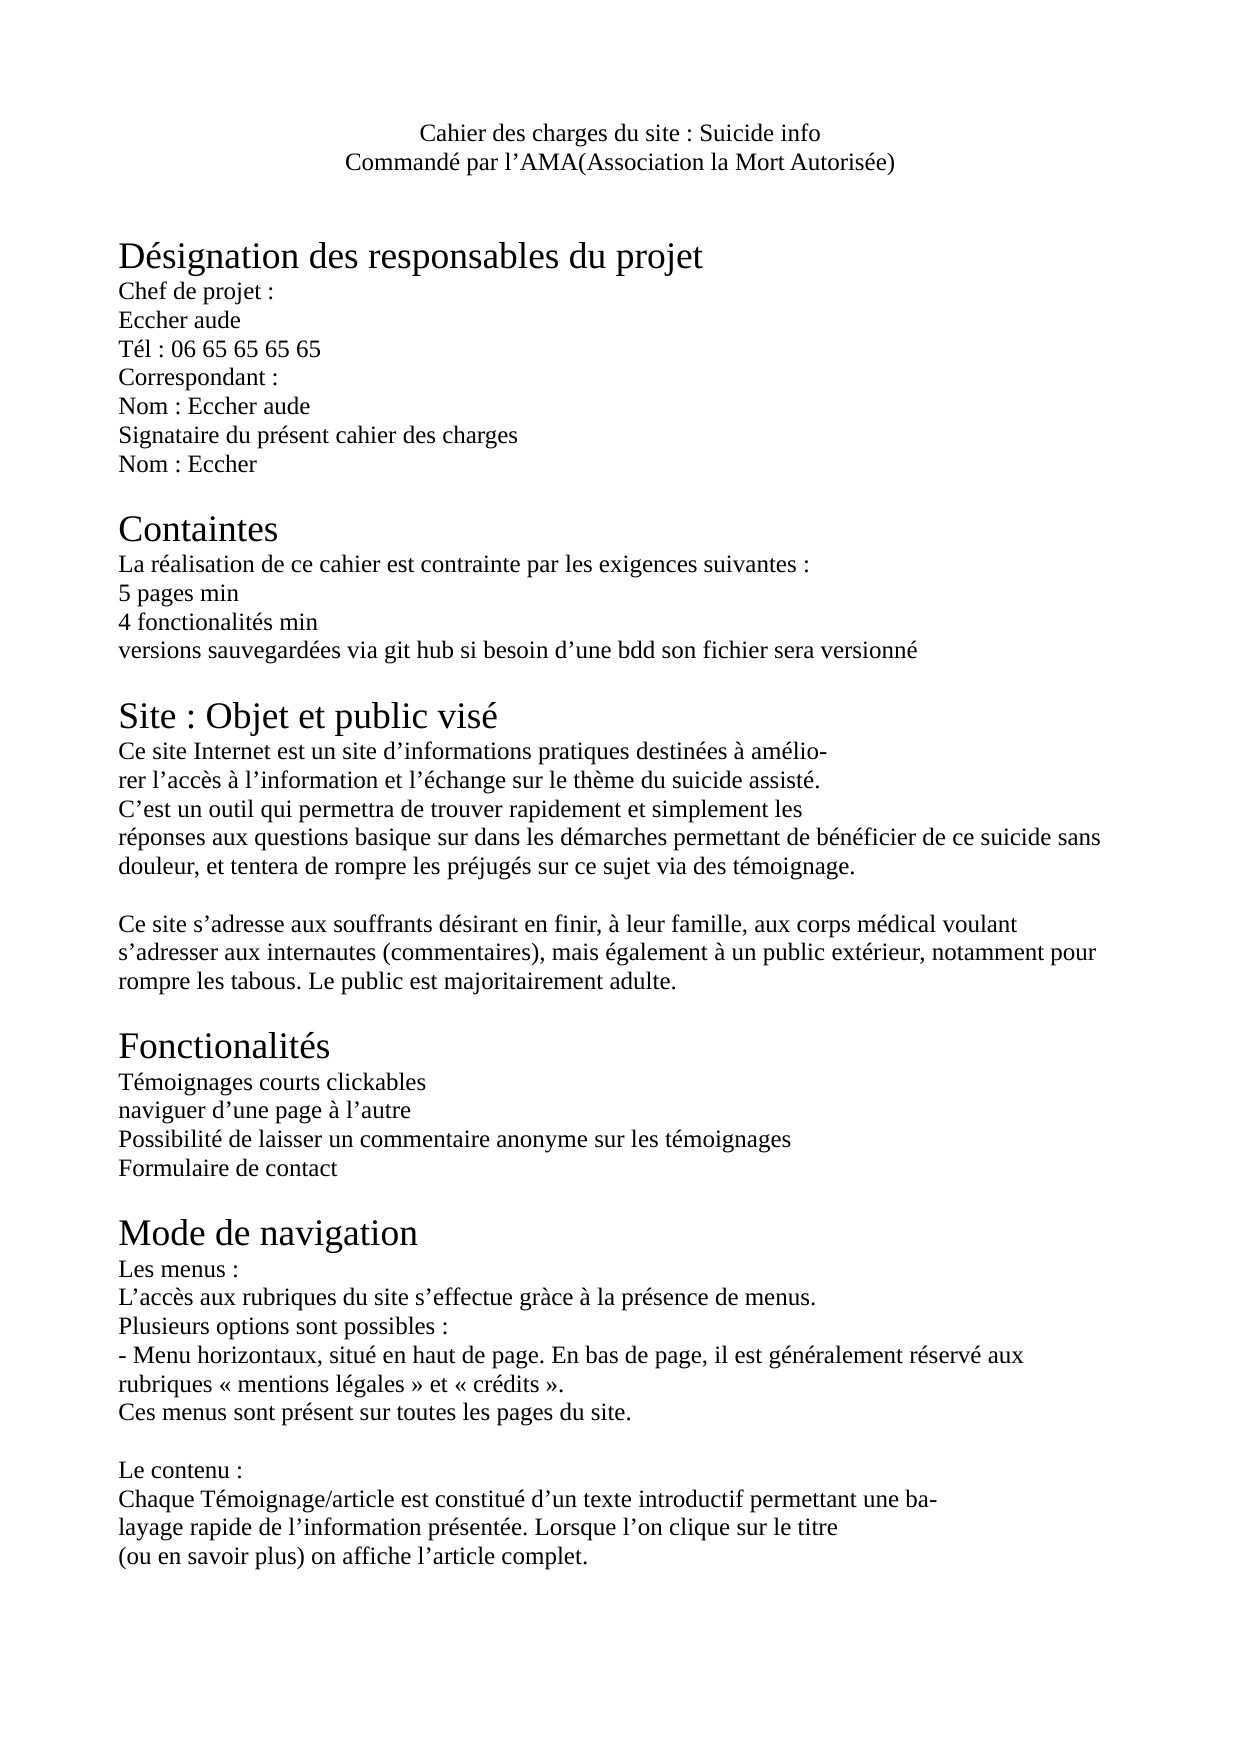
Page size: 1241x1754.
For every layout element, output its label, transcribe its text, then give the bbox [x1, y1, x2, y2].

text Plusieurs options sont possibles : [118, 1311, 1122, 1340]
text Chef de projet : [118, 276, 1122, 305]
text Nom : Eccher aude [118, 391, 1122, 420]
text Ce site Internet est un site d’informations pratiques destinées à amélio- [118, 736, 1122, 765]
text rubriques « mentions légales » et « crédits ». [118, 1369, 1122, 1397]
text Signataire du présent cahier des charges [118, 420, 1122, 449]
text 4 fonctionalités min [118, 607, 1122, 636]
text Désignation des responsables du projet [118, 233, 1122, 276]
text Témoignages courts clickables [118, 1067, 1122, 1096]
text - Menu horizontaux, situé en haut de page. En bas de page, il est généralement réservé aux [118, 1340, 1122, 1369]
text Formulaire de contact [118, 1153, 1122, 1182]
text Tél : 06 65 65 65 65 [118, 334, 1122, 362]
text Nom : Eccher [118, 449, 1122, 477]
text Commandé par l’AMA(Association la Mort Autorisée) [118, 147, 1122, 176]
text Chaque Témoignage/article est constitué d’un texte introductif permettant une ba- [118, 1484, 1122, 1512]
text Les menus : [118, 1254, 1122, 1282]
text Ce site s’adresse aux souffrants désirant en finir, à leur famille, aux corps médical voulant s’adresser aux internautes (commentaires), mais également à un public extérieur, notamment pour rompre les tabous. Le public est majoritairement adulte. [118, 909, 1122, 995]
text layage rapide de l’information présentée. Lorsque l’on clique sur le titre [118, 1512, 1122, 1541]
text Correspondant : [118, 362, 1122, 391]
text rer l’accès à l’information et l’échange sur le thème du suicide assisté. [118, 765, 1122, 794]
text naviguer d’une page à l’autre [118, 1096, 1122, 1124]
text versions sauvegardées via git hub si besoin d’une bdd son fichier sera versionné [118, 636, 1122, 664]
text 5 pages min [118, 578, 1122, 607]
text Mode de navigation [118, 1211, 1122, 1254]
text réponses aux questions basique sur dans les démarches permettant de bénéficier de ce suicide sans douleur, et tentera de rompre les préjugés sur ce sujet via des témoignage. [118, 822, 1122, 880]
text Eccher aude [118, 305, 1122, 334]
text Site : Objet et public visé [118, 693, 1122, 736]
text L’accès aux rubriques du site s’effectue gràce à la présence de menus. [118, 1282, 1122, 1311]
text La réalisation de ce cahier est contrainte par les exigences suivantes : [118, 549, 1122, 578]
text Ces menus sont présent sur toutes les pages du site. [118, 1397, 1122, 1426]
text C’est un outil qui permettra de trouver rapidement et simplement les [118, 794, 1122, 822]
text Possibilité de laisser un commentaire anonyme sur les témoignages [118, 1124, 1122, 1153]
text Cahier des charges du site : Suicide info [118, 118, 1122, 147]
text (ou en savoir plus) on affiche l’article complet. [118, 1541, 1122, 1570]
text Fonctionalités [118, 1024, 1122, 1067]
text Containtes [118, 506, 1122, 549]
text Le contenu : [118, 1455, 1122, 1484]
